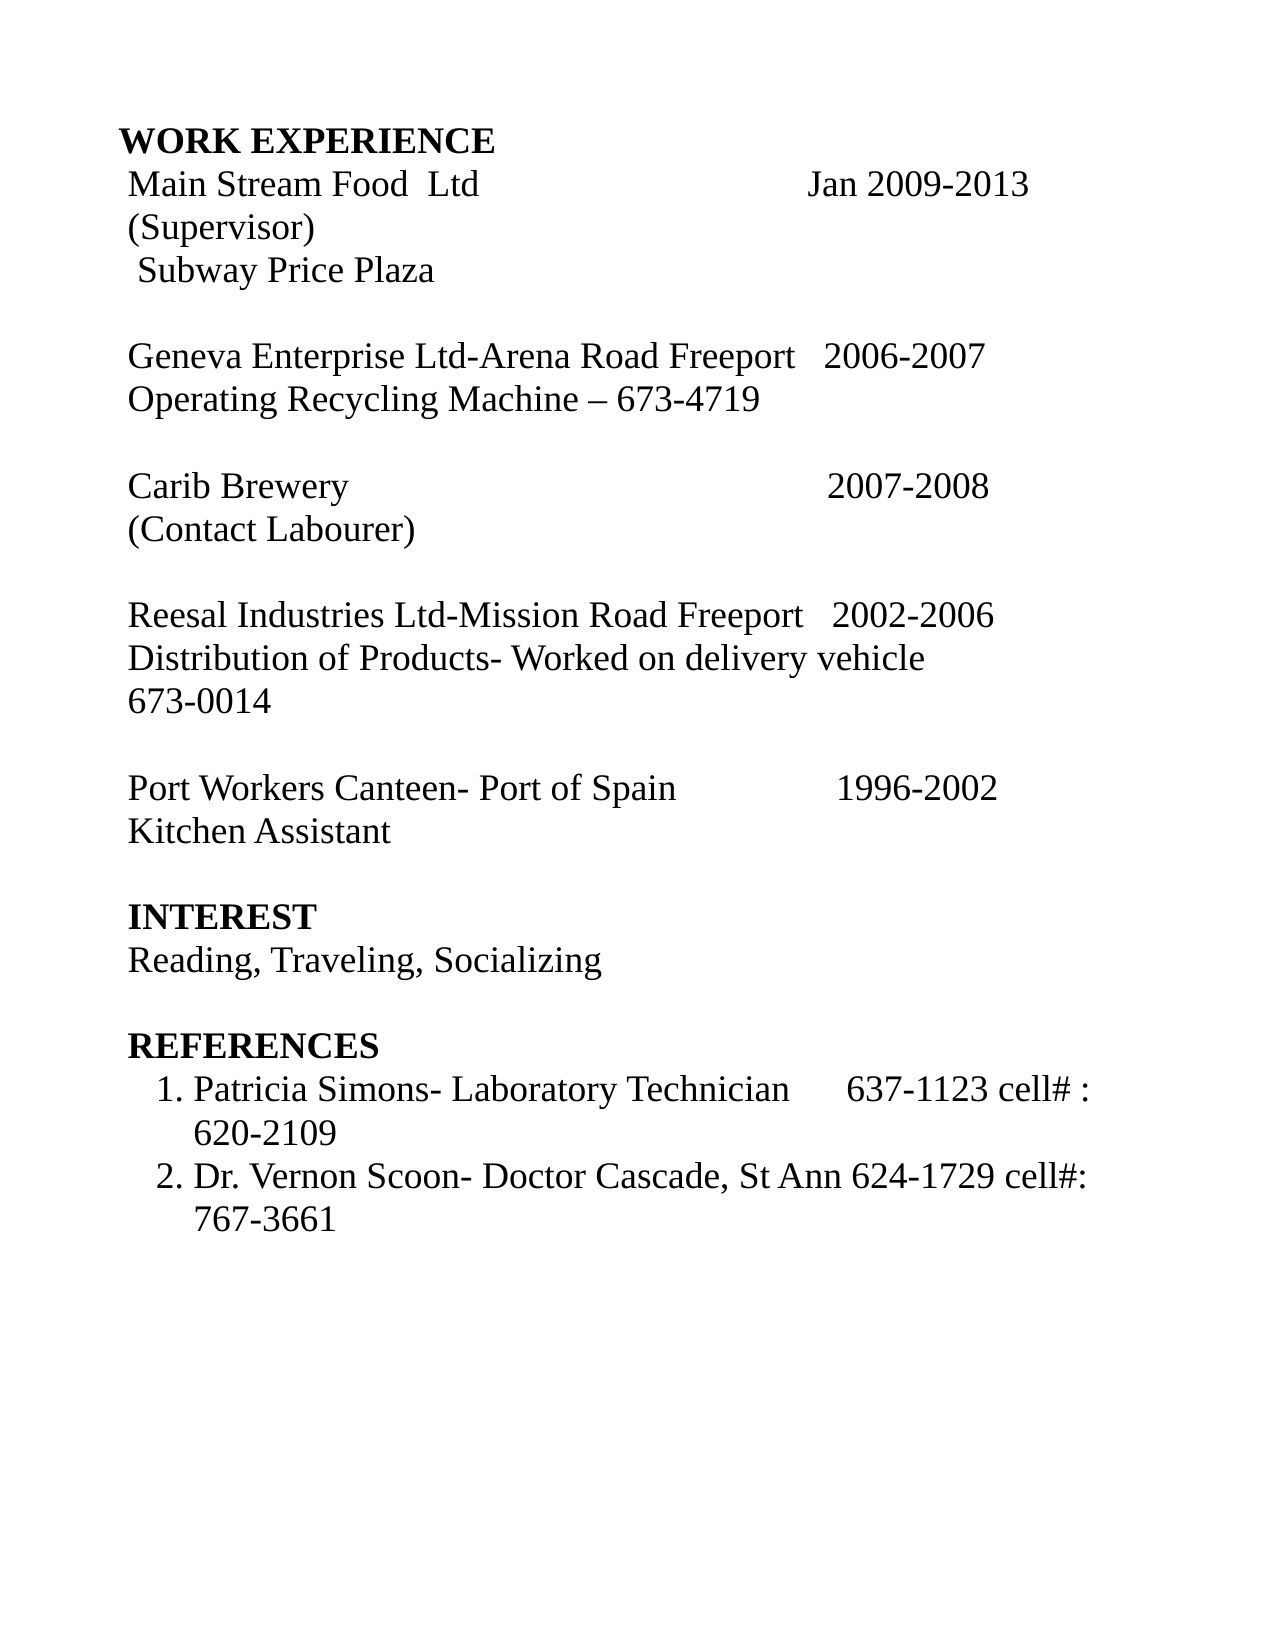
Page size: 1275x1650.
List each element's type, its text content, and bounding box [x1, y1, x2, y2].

text Kitchen Assistant [118, 808, 1157, 851]
text Carib Brewery 2007-2008 [118, 463, 1157, 506]
text Geneva Enterprise Ltd-Arena Road Freeport 2006-2007 [118, 334, 1157, 377]
text Reading, Traveling, Socializing [118, 937, 1157, 981]
list Patricia Simons- Laboratory Technician 637-1123 cell# : 620-2109 [156, 1067, 1157, 1153]
text REFERENCES [118, 1024, 1157, 1067]
text Operating Recycling Machine – 673-4719 [118, 377, 1157, 420]
text INTEREST [118, 894, 1157, 937]
text (Supervisor) [118, 204, 1157, 247]
text Distribution of Products- Worked on delivery vehicle [118, 636, 1157, 679]
text Reesal Industries Ltd-Mission Road Freeport 2002-2006 [118, 592, 1157, 636]
text Port Workers Canteen- Port of Spain 1996-2002 [118, 765, 1157, 808]
text Subway Price Plaza [118, 247, 1157, 291]
text Main Stream Food Ltd Jan 2009-2013 [118, 161, 1157, 204]
text (Contact Labourer) [118, 506, 1157, 549]
text WORK EXPERIENCE [118, 118, 1157, 161]
text 673-0014 [118, 679, 1157, 722]
list Dr. Vernon Scoon- Doctor Cascade, St Ann 624-1729 cell#: 767-3661 [156, 1153, 1157, 1239]
